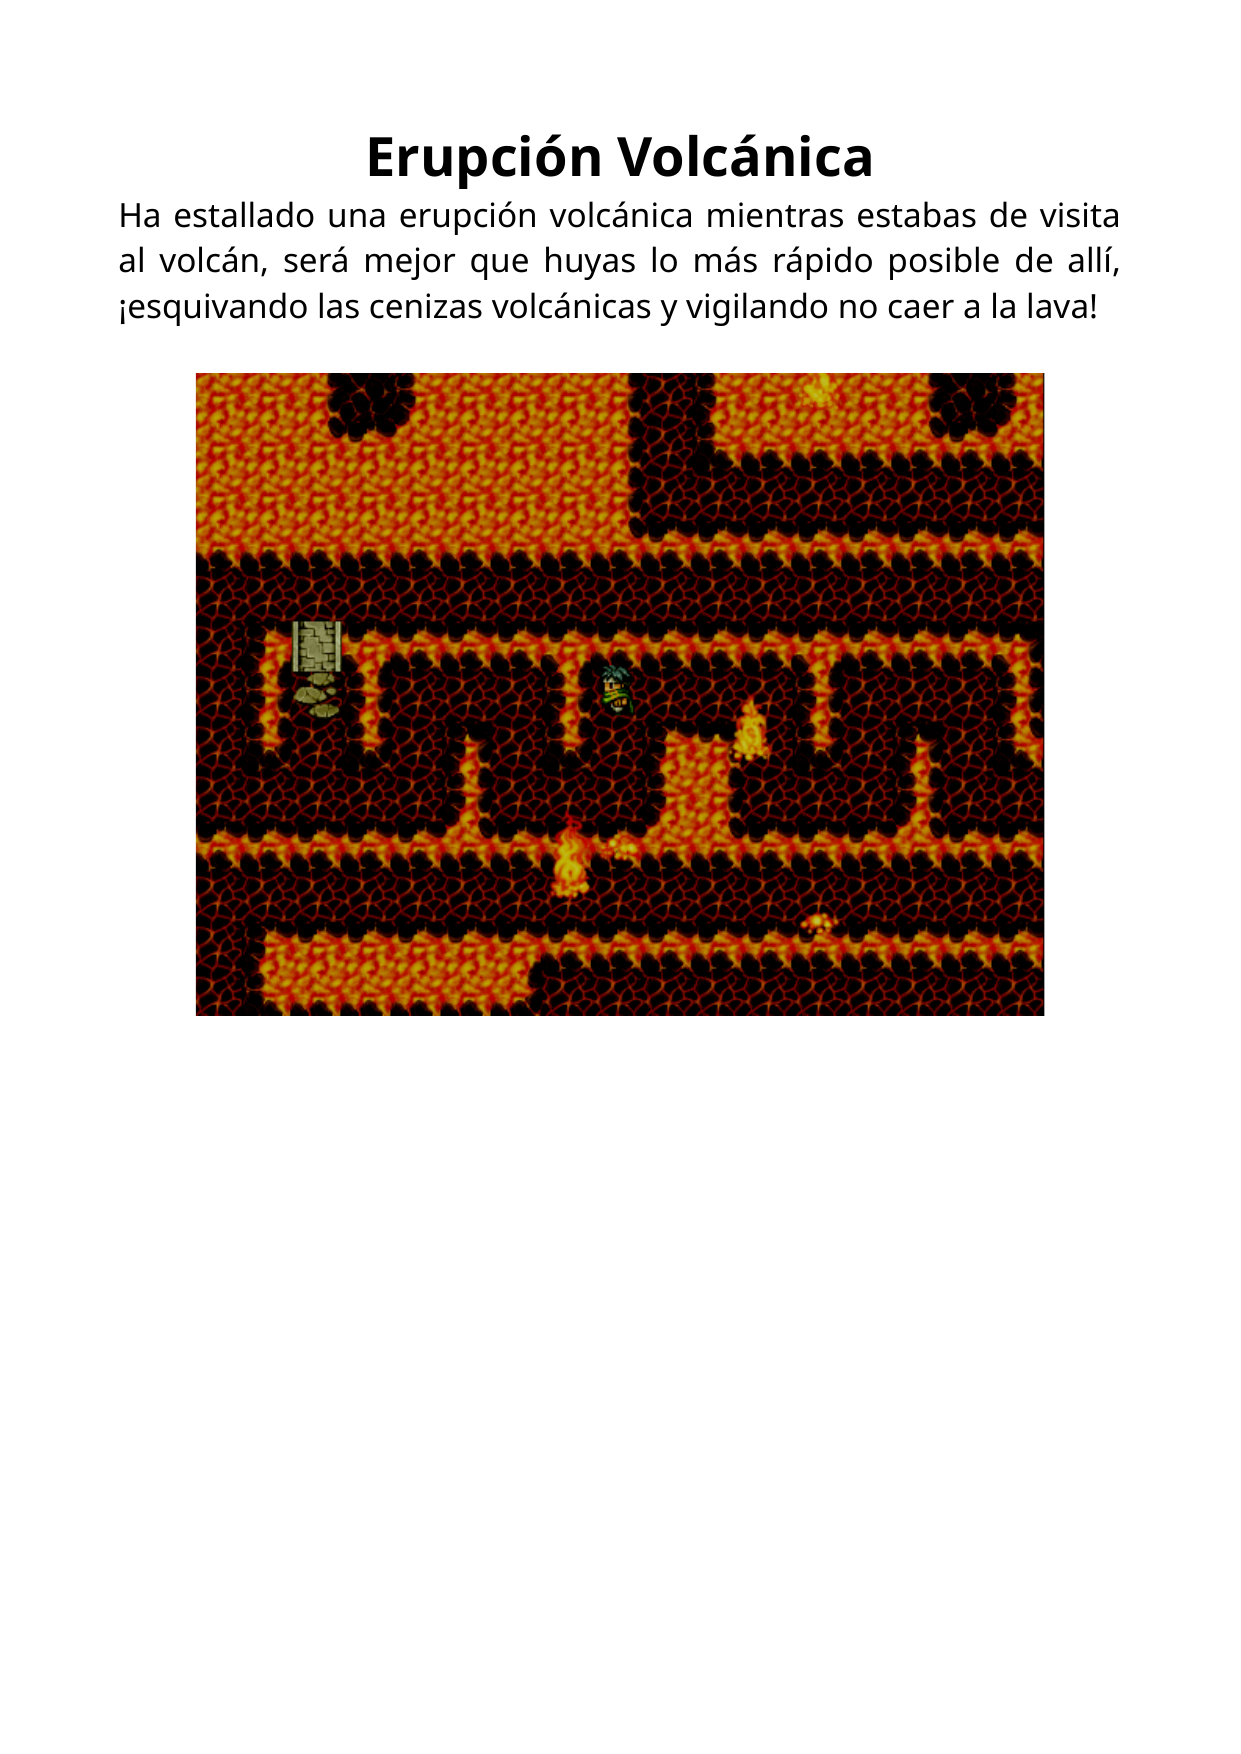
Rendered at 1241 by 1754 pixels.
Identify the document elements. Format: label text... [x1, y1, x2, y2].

text Ha estallado una erupción volcánica mientras estabas de visita al volcán, será mejor que huyas lo más rápido posible de allí, ¡esquivando las cenizas volcánicas y vigilando no caer a la lava! [118, 192, 1122, 328]
picture [195, 373, 1045, 1016]
text Erupción Volcánica [118, 118, 1122, 192]
